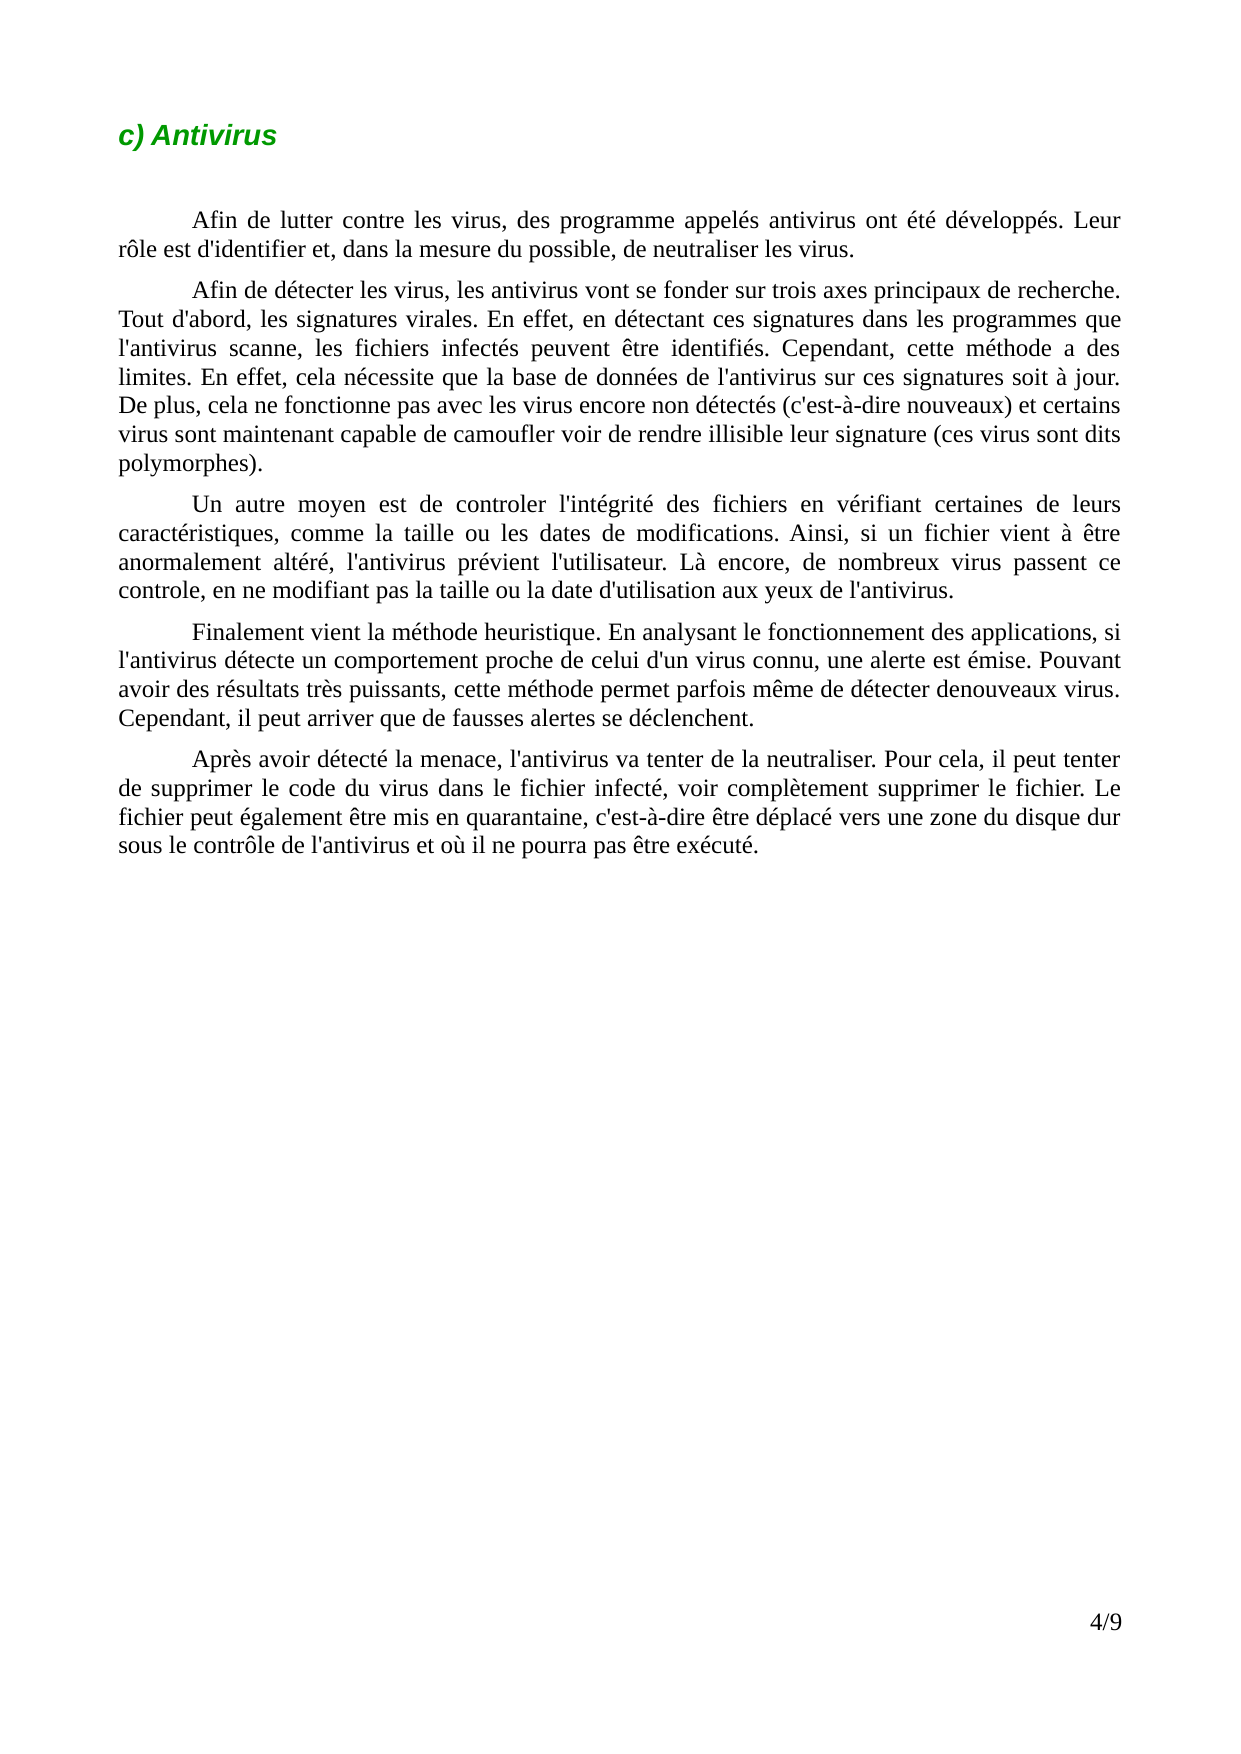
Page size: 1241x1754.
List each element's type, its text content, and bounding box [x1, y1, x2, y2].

text Après avoir détecté la menace, l'antivirus va tenter de la neutraliser. Pour cela, il peut tenter de supprimer le code du virus dans le fichier infecté, voir complètement supprimer le fichier. Le fichier peut également être mis en quarantaine, c'est-à-dire être déplacé vers une zone du disque dur sous le contrôle de l'antivirus et où il ne pourra pas être exécuté. [118, 744, 1122, 859]
text Finalement vient la méthode heuristique. En analysant le fonctionnement des applications, si l'antivirus détecte un comportement proche de celui d'un virus connu, une alerte est émise. Pouvant avoir des résultats très puissants, cette méthode permet parfois même de détecter denouveaux virus. Cependant, il peut arriver que de fausses alertes se déclenchent. [118, 617, 1122, 732]
text Un autre moyen est de controler l'intégrité des fichiers en vérifiant certaines de leurs caractéristiques, comme la taille ou les dates de modifications. Ainsi, si un fichier vient à être anormalement altéré, l'antivirus prévient l'utilisateur. Là encore, de nombreux virus passent ce controle, en ne modifiant pas la taille ou la date d'utilisation aux yeux de l'antivirus. [118, 489, 1122, 604]
text Afin de détecter les virus, les antivirus vont se fonder sur trois axes principaux de recherche. Tout d'abord, les signatures virales. En effet, en détectant ces signatures dans les programmes que l'antivirus scanne, les fichiers infectés peuvent être identifiés. Cependant, cette méthode a des limites. En effet, cela nécessite que la base de données de l'antivirus sur ces signatures soit à jour. De plus, cela ne fonctionne pas avec les virus encore non détectés (c'est-à-dire nouveaux) et certains virus sont maintenant capable de camoufler voir de rendre illisible leur signature (ces virus sont dits polymorphes). [118, 275, 1122, 477]
subtitle c) Antivirus [118, 118, 1122, 152]
text Afin de lutter contre les virus, des programme appelés antivirus ont été développés. Leur rôle est d'identifier et, dans la mesure du possible, de neutraliser les virus. [118, 205, 1122, 263]
